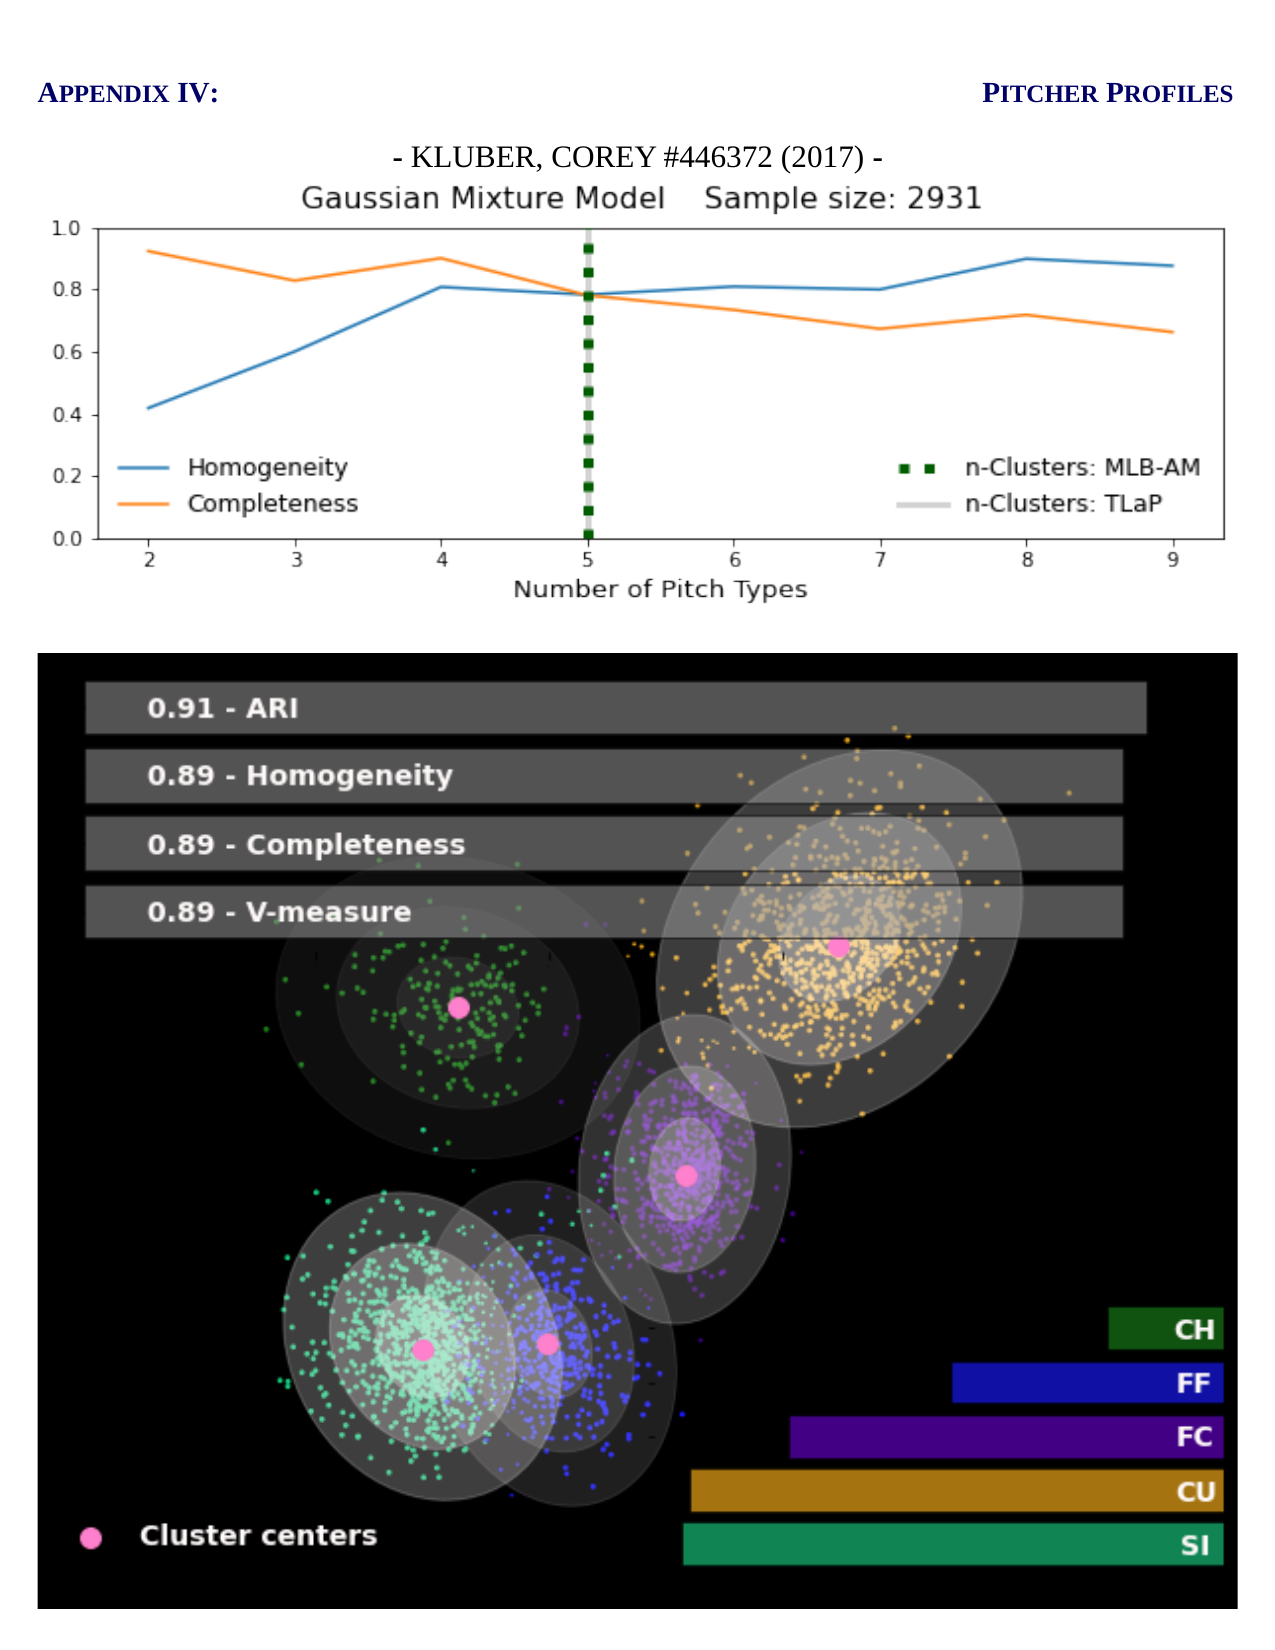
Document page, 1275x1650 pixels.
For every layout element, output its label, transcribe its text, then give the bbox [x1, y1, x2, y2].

picture [37, 653, 1238, 1609]
text - KLUBER, COREY #446372 (2017) - [37, 138, 1237, 173]
picture [37, 173, 1238, 617]
